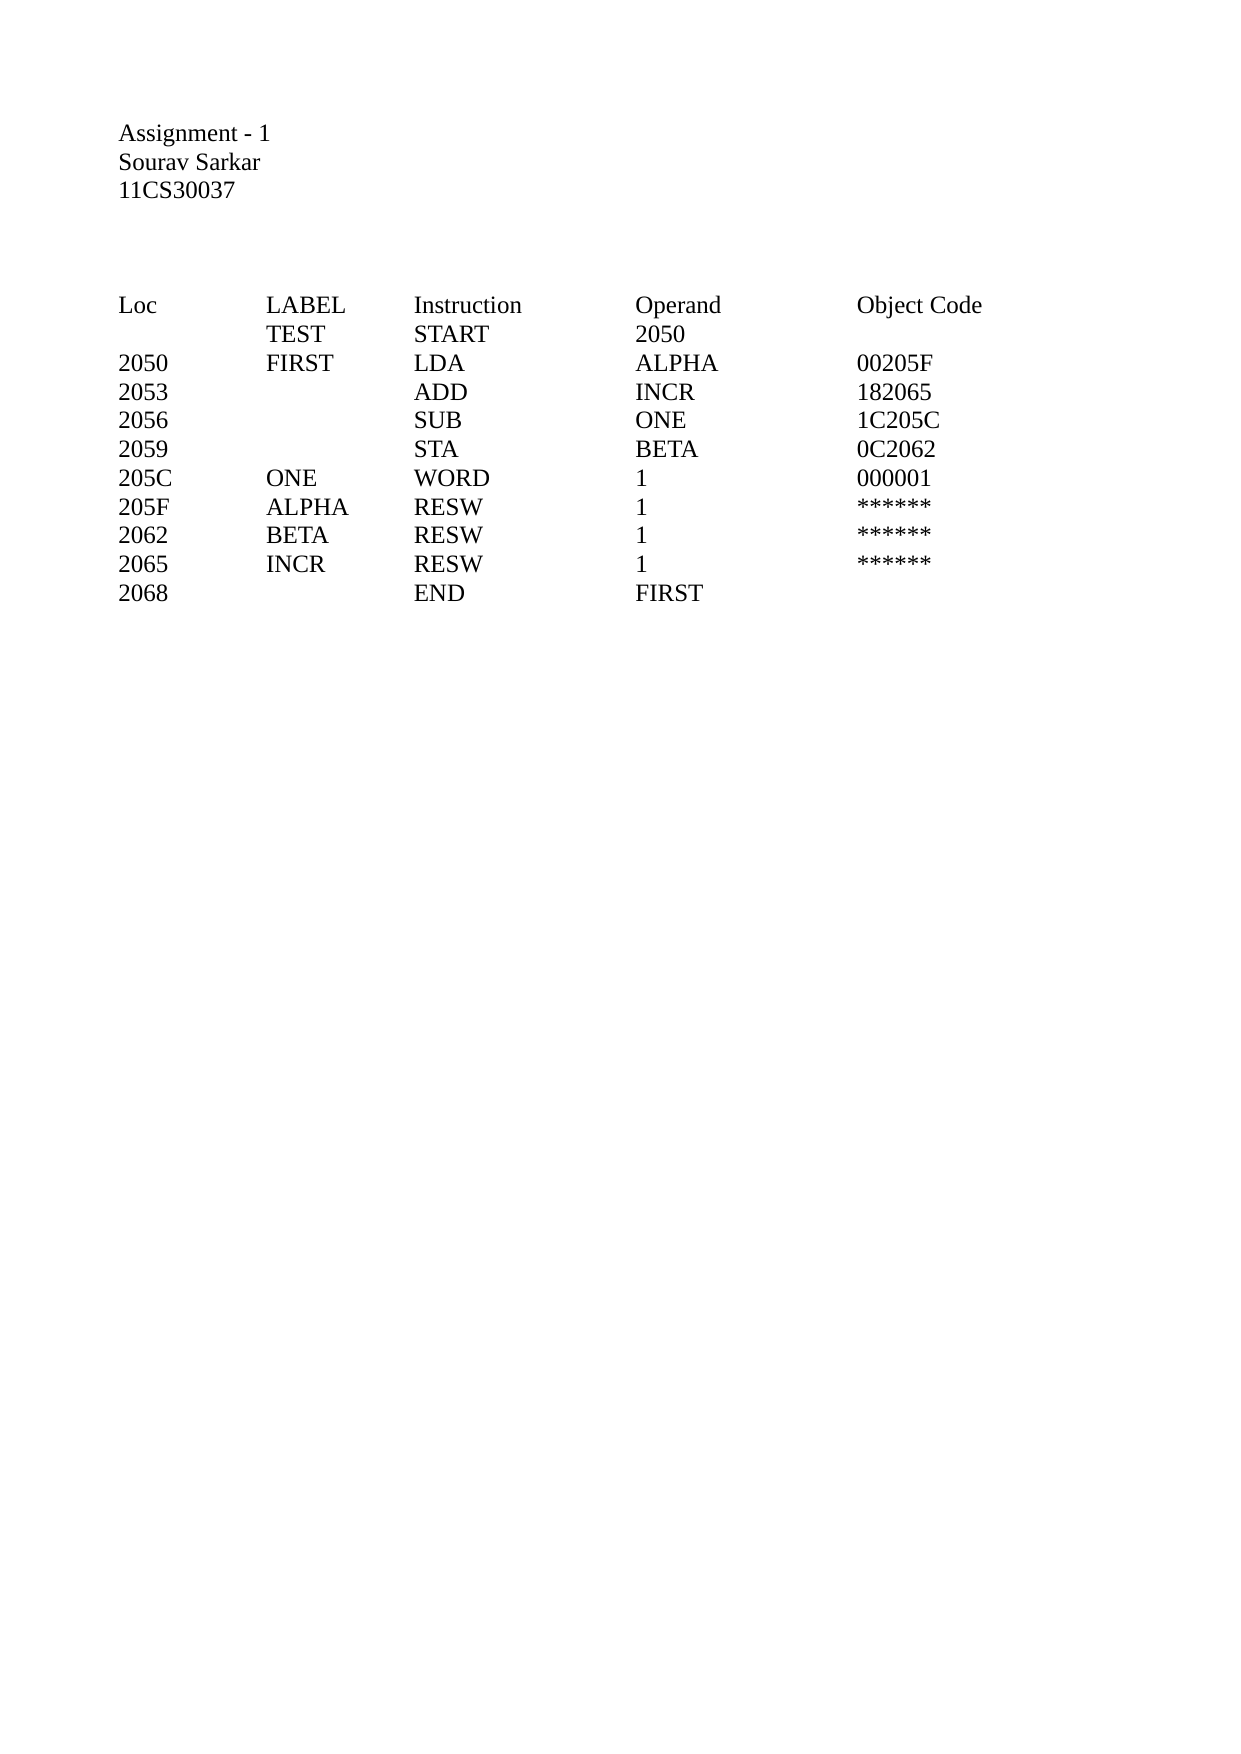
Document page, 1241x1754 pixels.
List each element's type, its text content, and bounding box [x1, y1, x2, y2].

text 205F ALPHA RESW 1 ****** [118, 492, 1122, 521]
text 2065 INCR RESW 1 ****** [118, 549, 1122, 578]
text 2053 ADD INCR 182065 [118, 377, 1122, 406]
text 2056 SUB ONE 1C205C [118, 406, 1122, 434]
text 2050 FIRST LDA ALPHA 00205F [118, 348, 1122, 377]
text 11CS30037 [118, 176, 1122, 204]
text 2062 BETA RESW 1 ****** [118, 521, 1122, 549]
text Loc LABEL Instruction Operand Object Code [118, 291, 1122, 319]
text 2059 STA BETA 0C2062 [118, 434, 1122, 463]
text Sourav Sarkar [118, 147, 1122, 176]
text Assignment - 1 [118, 118, 1122, 147]
text 2068 END FIRST [118, 578, 1122, 607]
text TEST START 2050 [118, 319, 1122, 348]
text 205C ONE WORD 1 000001 [118, 463, 1122, 492]
